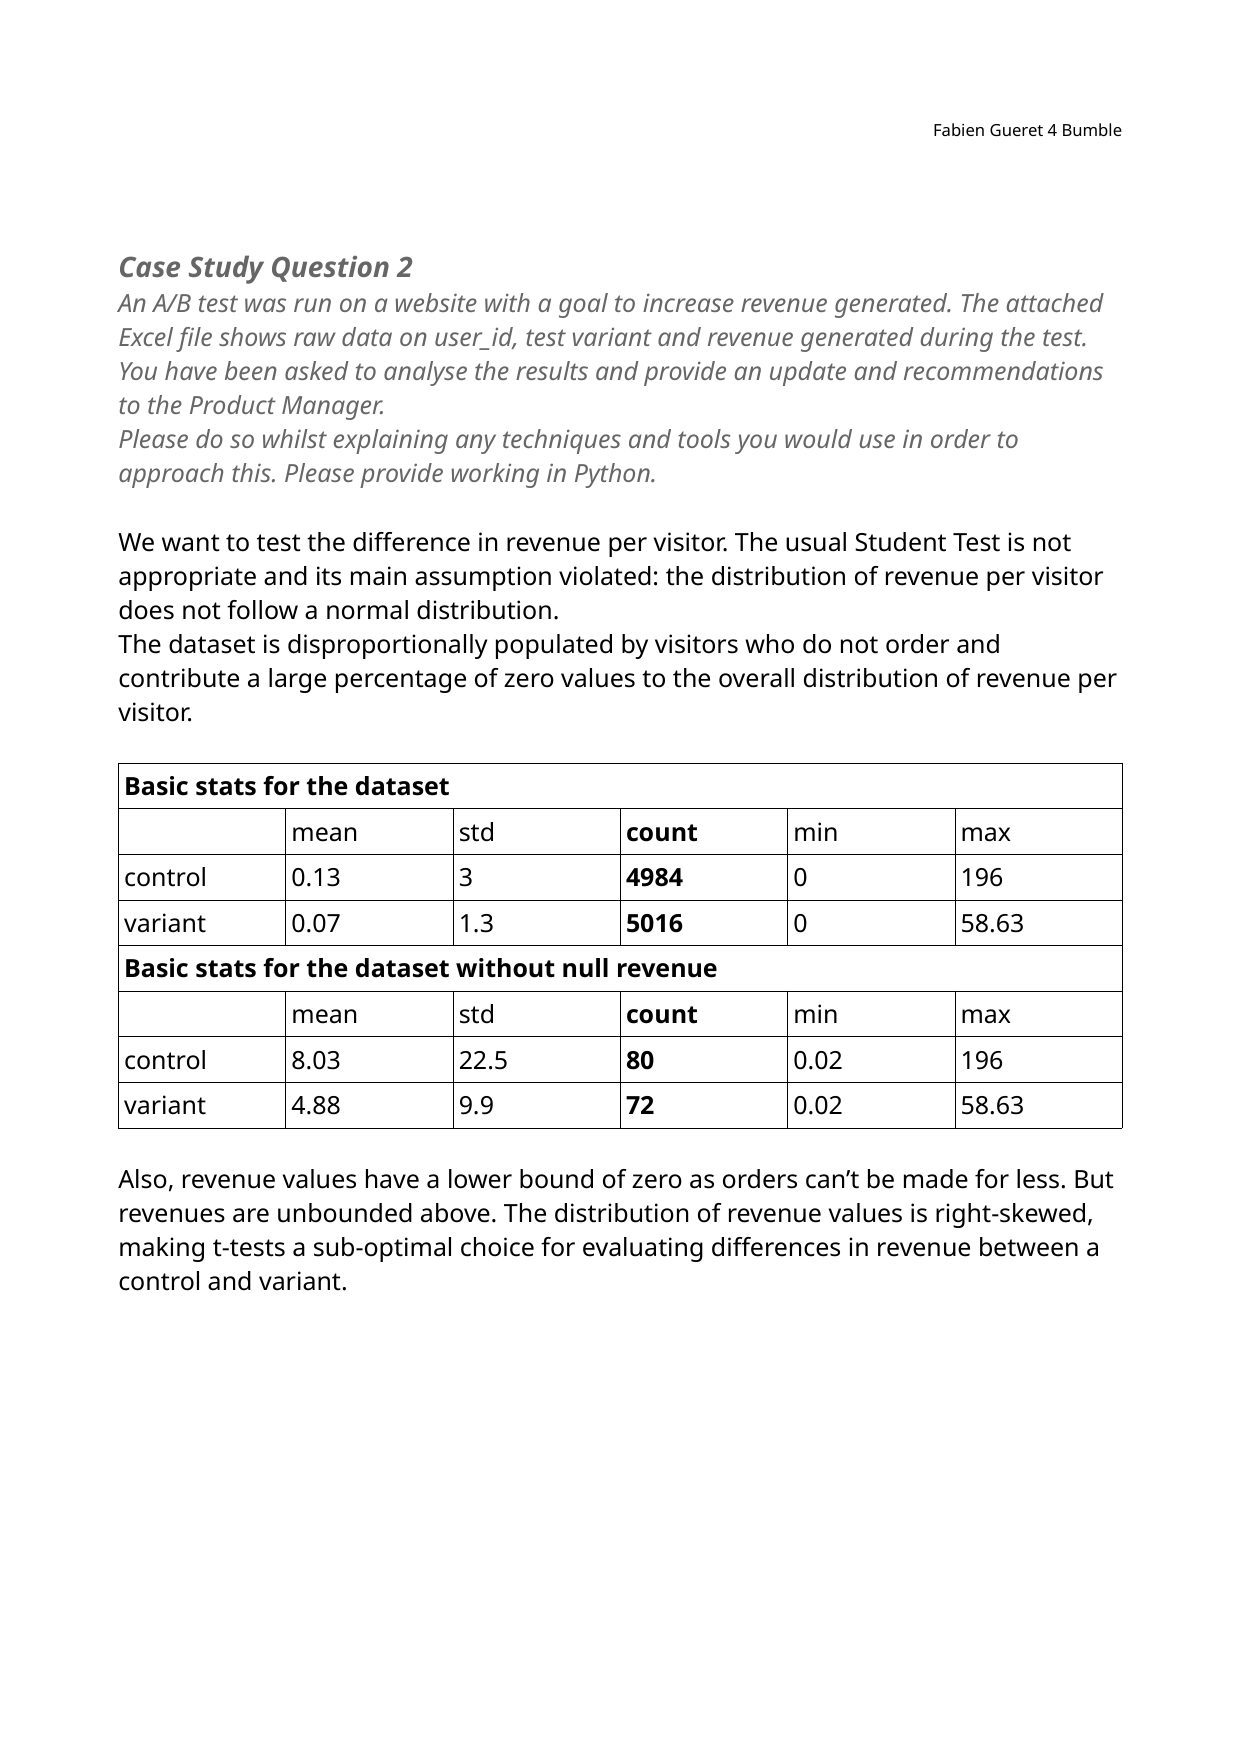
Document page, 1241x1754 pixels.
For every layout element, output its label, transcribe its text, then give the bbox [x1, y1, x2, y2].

table_header Basic stats for the dataset [119, 764, 1122, 808]
table_cell min [788, 809, 955, 854]
table_cell 0.07 [286, 901, 453, 945]
table_cell 196 [956, 855, 1122, 899]
table_cell 4.88 [286, 1083, 453, 1128]
table_cell count [621, 809, 787, 854]
table_cell 3 [454, 855, 620, 899]
table_cell std [454, 809, 620, 854]
table_cell 1.3 [454, 901, 620, 945]
table_cell 0.02 [788, 1037, 955, 1082]
text The dataset is disproportionally populated by visitors who do not order and contribute a large percentage of zero values to the overall distribution of revenue per visitor. [118, 626, 1122, 729]
table_cell 8.03 [286, 1037, 453, 1082]
table_cell min [788, 992, 955, 1036]
table_cell 0 [788, 901, 955, 945]
table_cell variant [119, 901, 285, 945]
table_cell 22.5 [454, 1037, 620, 1082]
table_cell control [119, 1037, 285, 1082]
table_cell 58.63 [956, 901, 1122, 945]
table_cell 9.9 [454, 1083, 620, 1128]
table_cell std [454, 992, 620, 1036]
text Please do so whilst explaining any techniques and tools you would use in order to approach this. Please provide working in Python. [118, 422, 1122, 490]
text Also, revenue values have a lower bound of zero as orders can’t be made for less. But revenues are unbounded above. The distribution of revenue values is right-skewed, making t-tests a sub-optimal choice for evaluating differences in revenue between a control and variant. [118, 1162, 1122, 1298]
table_cell 0.13 [286, 855, 453, 899]
table_cell 72 [621, 1083, 787, 1128]
table_cell count [621, 992, 787, 1036]
table_cell 196 [956, 1037, 1122, 1082]
table_cell 0.02 [788, 1083, 955, 1128]
table_cell mean [286, 992, 453, 1036]
table_cell mean [286, 809, 453, 854]
subtitle Case Study Question 2 [118, 247, 1122, 286]
table_cell max [956, 992, 1122, 1036]
table_cell 5016 [621, 901, 787, 945]
table_cell 0 [788, 855, 955, 899]
text We want to test the difference in revenue per visitor. The usual Student Test is not appropriate and its main assumption violated: the distribution of revenue per visitor does not follow a normal distribution. [118, 524, 1122, 626]
table_cell variant [119, 1083, 285, 1128]
table_cell control [119, 855, 285, 899]
table_cell Basic stats for the dataset without null revenue [119, 946, 1122, 991]
table_cell 58.63 [956, 1083, 1122, 1128]
table_cell [119, 809, 285, 854]
table_cell [119, 992, 285, 1036]
table_cell 4984 [621, 855, 787, 899]
text An A/B test was run on a website with a goal to increase revenue generated. The attached Excel file shows raw data on user_id, test variant and revenue generated during the test. You have been asked to analyse the results and provide an update and recommendations to the Product Manager. [118, 286, 1122, 422]
table_cell 80 [621, 1037, 787, 1082]
table_cell max [956, 809, 1122, 854]
